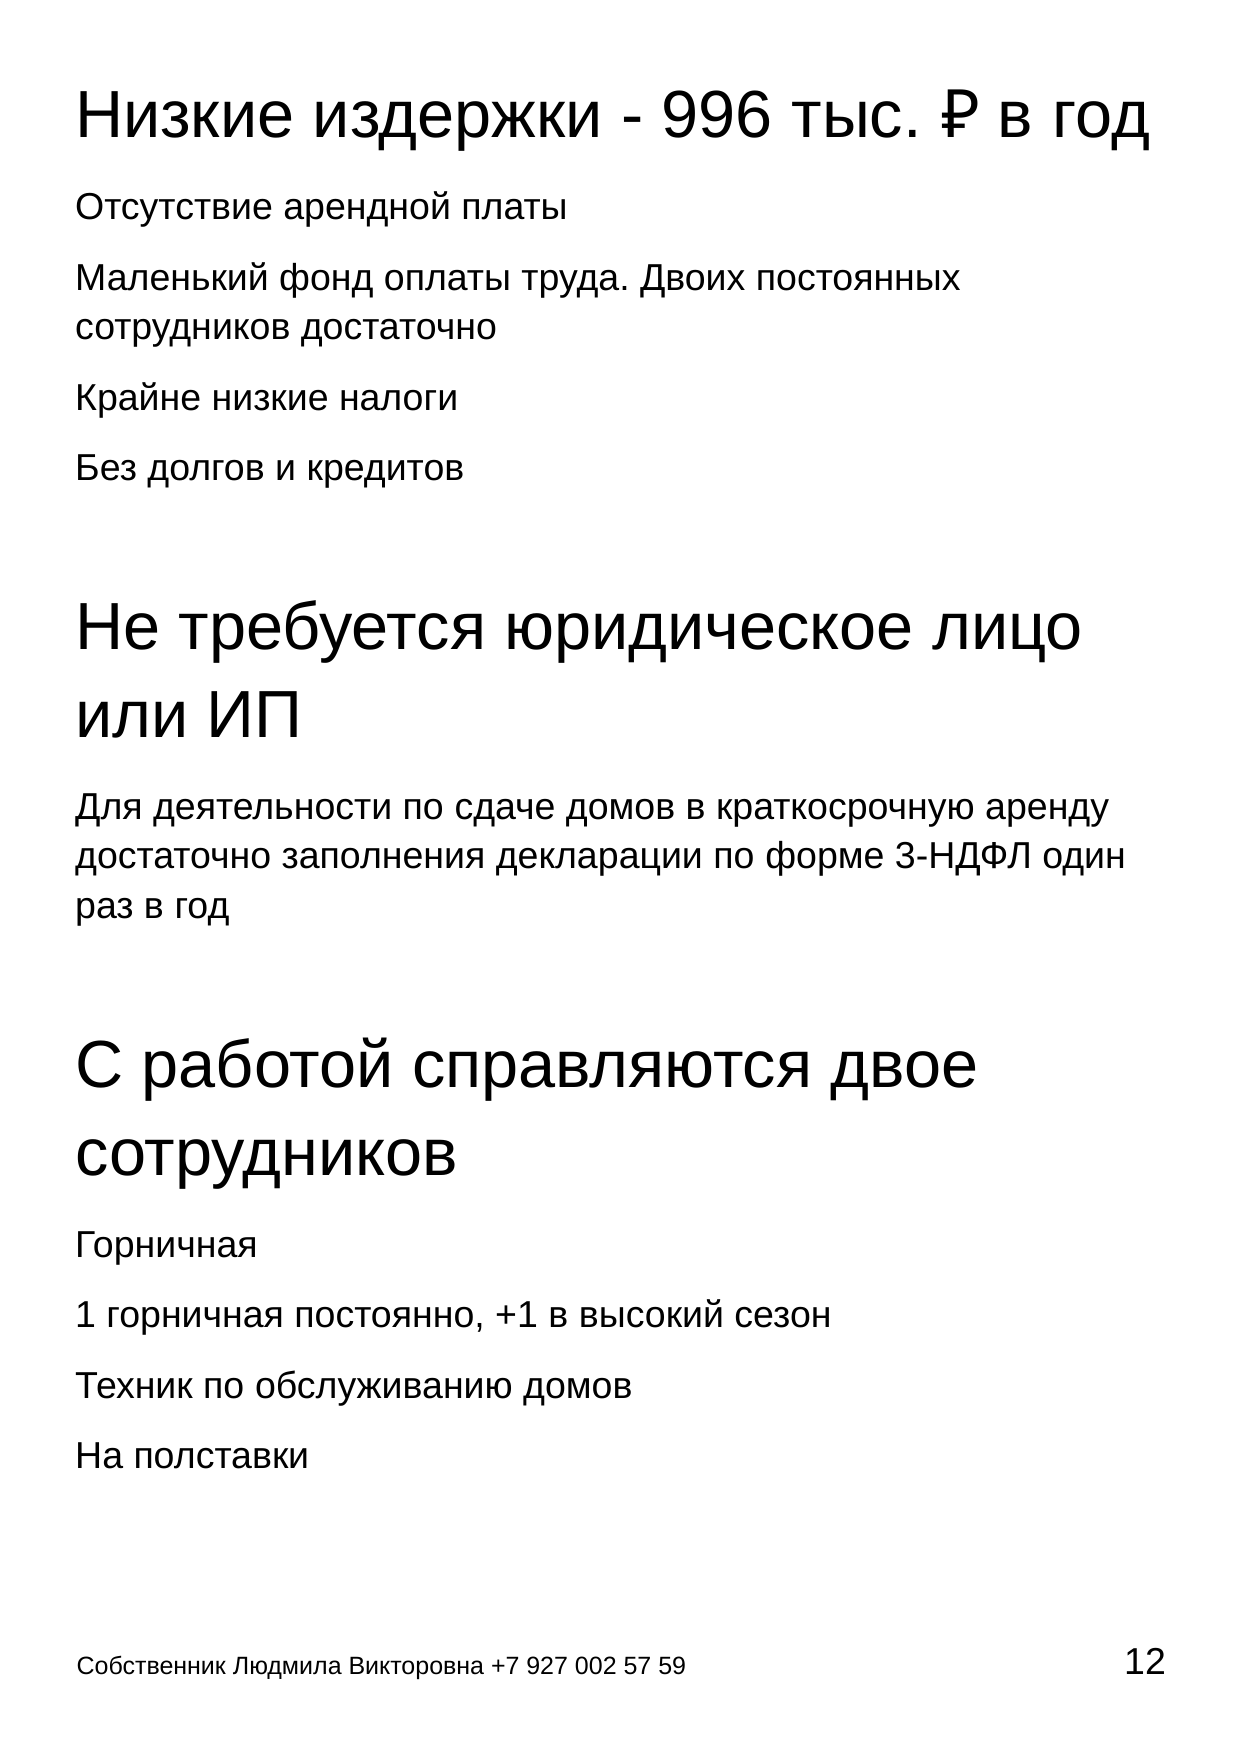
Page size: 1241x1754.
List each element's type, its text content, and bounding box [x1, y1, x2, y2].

text Маленький фонд оплаты труда. Двоих постоянных сотрудников достаточно [75, 255, 1166, 347]
text Для деятельности по сдаче домов в краткосрочную аренду достаточно заполнения декларации по форме 3-НДФЛ один раз в год [75, 784, 1166, 926]
text Горничная [75, 1222, 1166, 1265]
text Без долгов и кредитов [75, 446, 1166, 489]
text Техник по обслуживанию домов [75, 1363, 1166, 1406]
text Крайне низкие налоги [75, 375, 1166, 418]
subtitle Низкие издержки - 996 тыс. ₽ в год [75, 75, 1166, 152]
text Отсутствие арендной платы [75, 184, 1166, 227]
subtitle С работой справляются двое сотрудников [75, 1024, 1166, 1189]
text 1 горничная постоянно, +1 в высокий сезон [75, 1292, 1166, 1336]
text На полставки [75, 1434, 1166, 1477]
subtitle Не требуется юридическое лицо или ИП [75, 587, 1166, 752]
